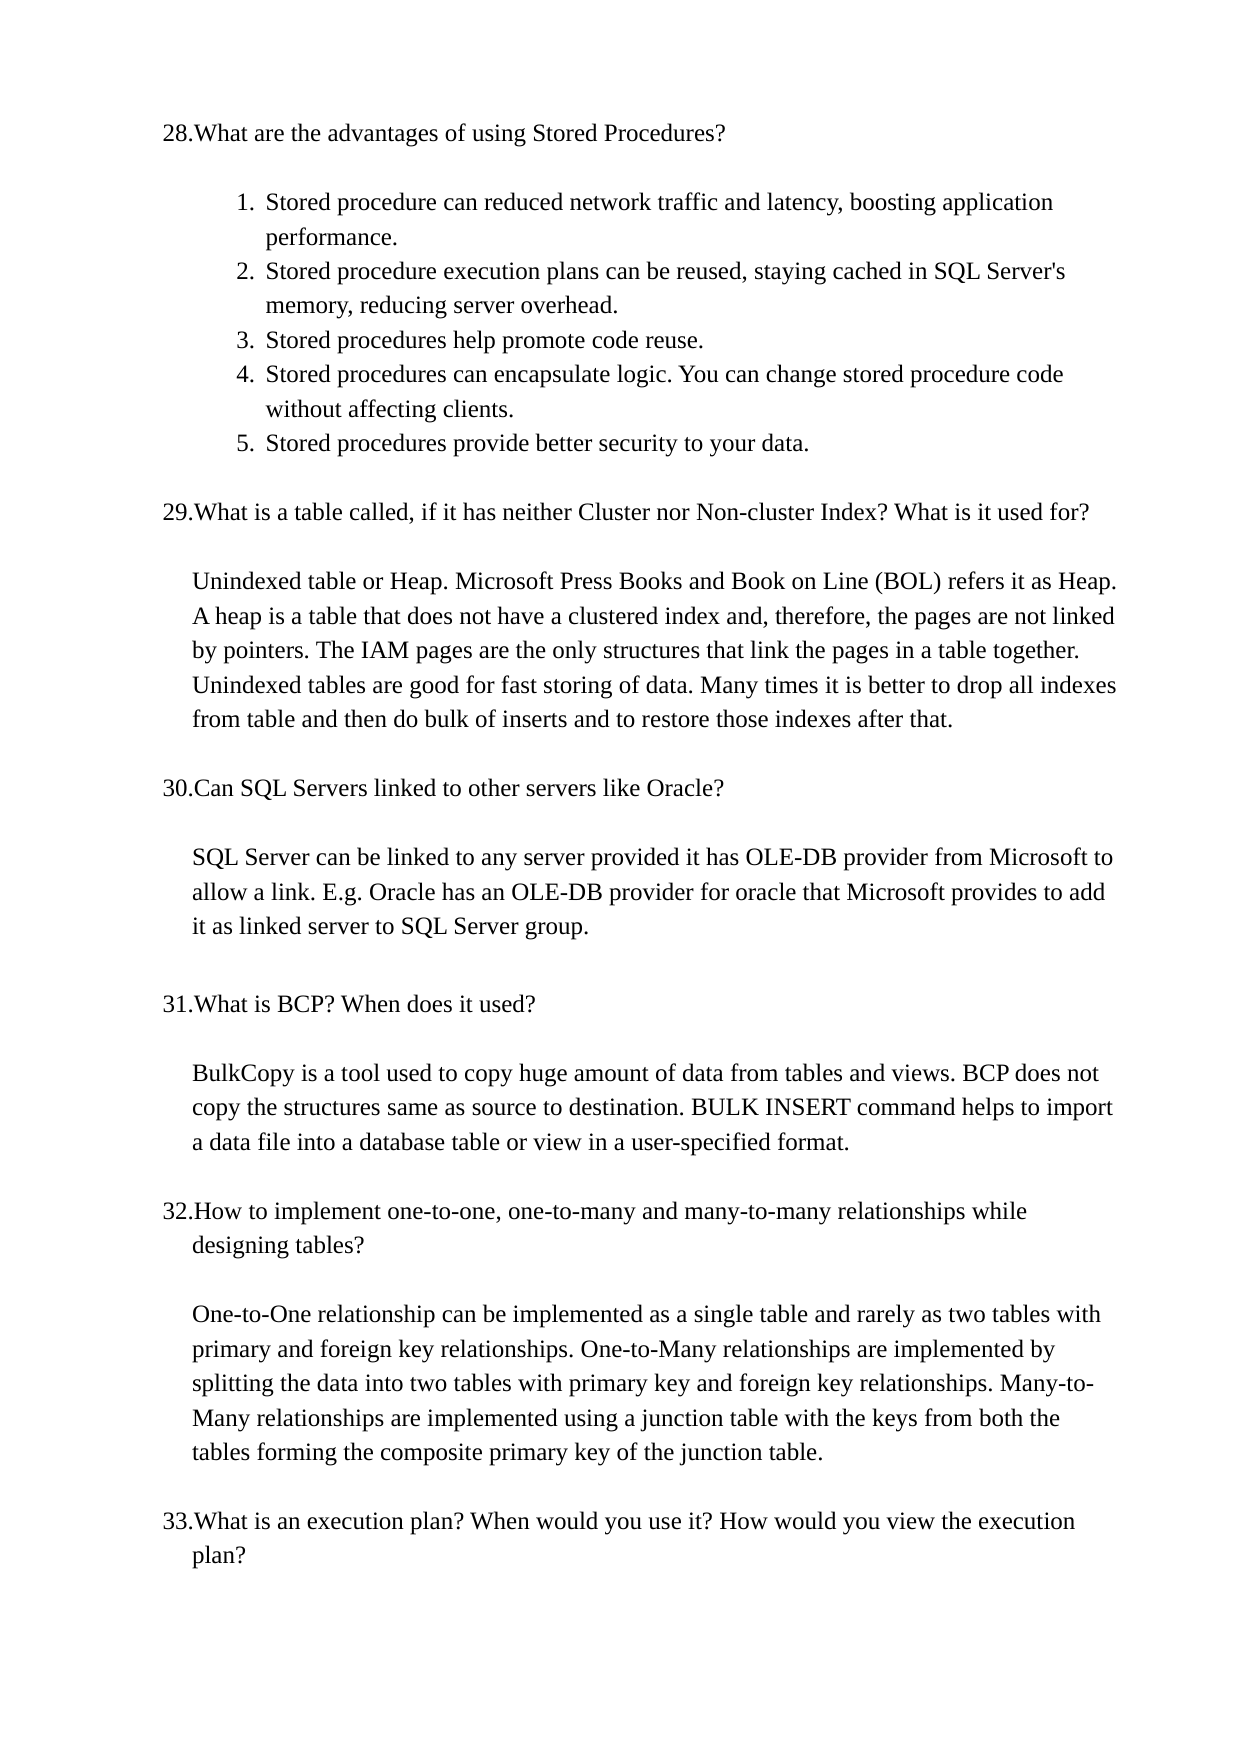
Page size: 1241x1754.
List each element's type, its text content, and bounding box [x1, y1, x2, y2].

list Stored procedures provide better security to your data. [236, 428, 1122, 457]
list What is BCP? When does it used? [162, 989, 1122, 1018]
list Stored procedures can encapsulate logic. You can change stored procedure code without affecting clients. [236, 359, 1122, 423]
list How to implement one-to-one, one-to-many and many-to-many relationships while designing tables? [162, 1196, 1122, 1259]
list Unindexed table or Heap. Microsoft Press Books and Book on Line (BOL) refers it as Heap. A heap is a table that does not have a clustered index and, therefore, the pages are not linked by pointers. The IAM pages are the only structures that link the pages in a table together. Unindexed tables are good for fast storing of data. Many times it is better to drop all indexes from table and then do bulk of inserts and to restore those indexes after that. [162, 566, 1122, 733]
list Can SQL Servers linked to other servers like Oracle? [162, 773, 1122, 802]
list Stored procedure can reduced network traffic and latency, boosting application performance. [236, 187, 1122, 250]
list What is an execution plan? When would you use it? How would you view the execution plan? [162, 1506, 1122, 1569]
list One-to-One relationship can be implemented as a single table and rarely as two tables with primary and foreign key relationships. One-to-Many relationships are implemented by splitting the data into two tables with primary key and foreign key relationships. Many-to-Many relationships are implemented using a junction table with the keys from both the tables forming the composite primary key of the junction table. [162, 1299, 1122, 1466]
list Stored procedures help promote code reuse. [236, 325, 1122, 354]
list BulkCopy is a tool used to copy huge amount of data from tables and views. BCP does not copy the structures same as source to destination. BULK INSERT command helps to import a data file into a database table or view in a user-specified format. [162, 1058, 1122, 1156]
list SQL Server can be linked to any server provided it has OLE-DB provider from Microsoft to allow a link. E.g. Oracle has an OLE-DB provider for oracle that Microsoft provides to add it as linked server to SQL Server group. [162, 842, 1122, 940]
list What is a table called, if it has neither Cluster nor Non-cluster Index? What is it used for? [162, 497, 1122, 526]
list Stored procedure execution plans can be reused, staying cached in SQL Server's memory, reducing server overhead. [236, 256, 1122, 319]
list What are the advantages of using Stored Procedures? [162, 118, 1122, 147]
